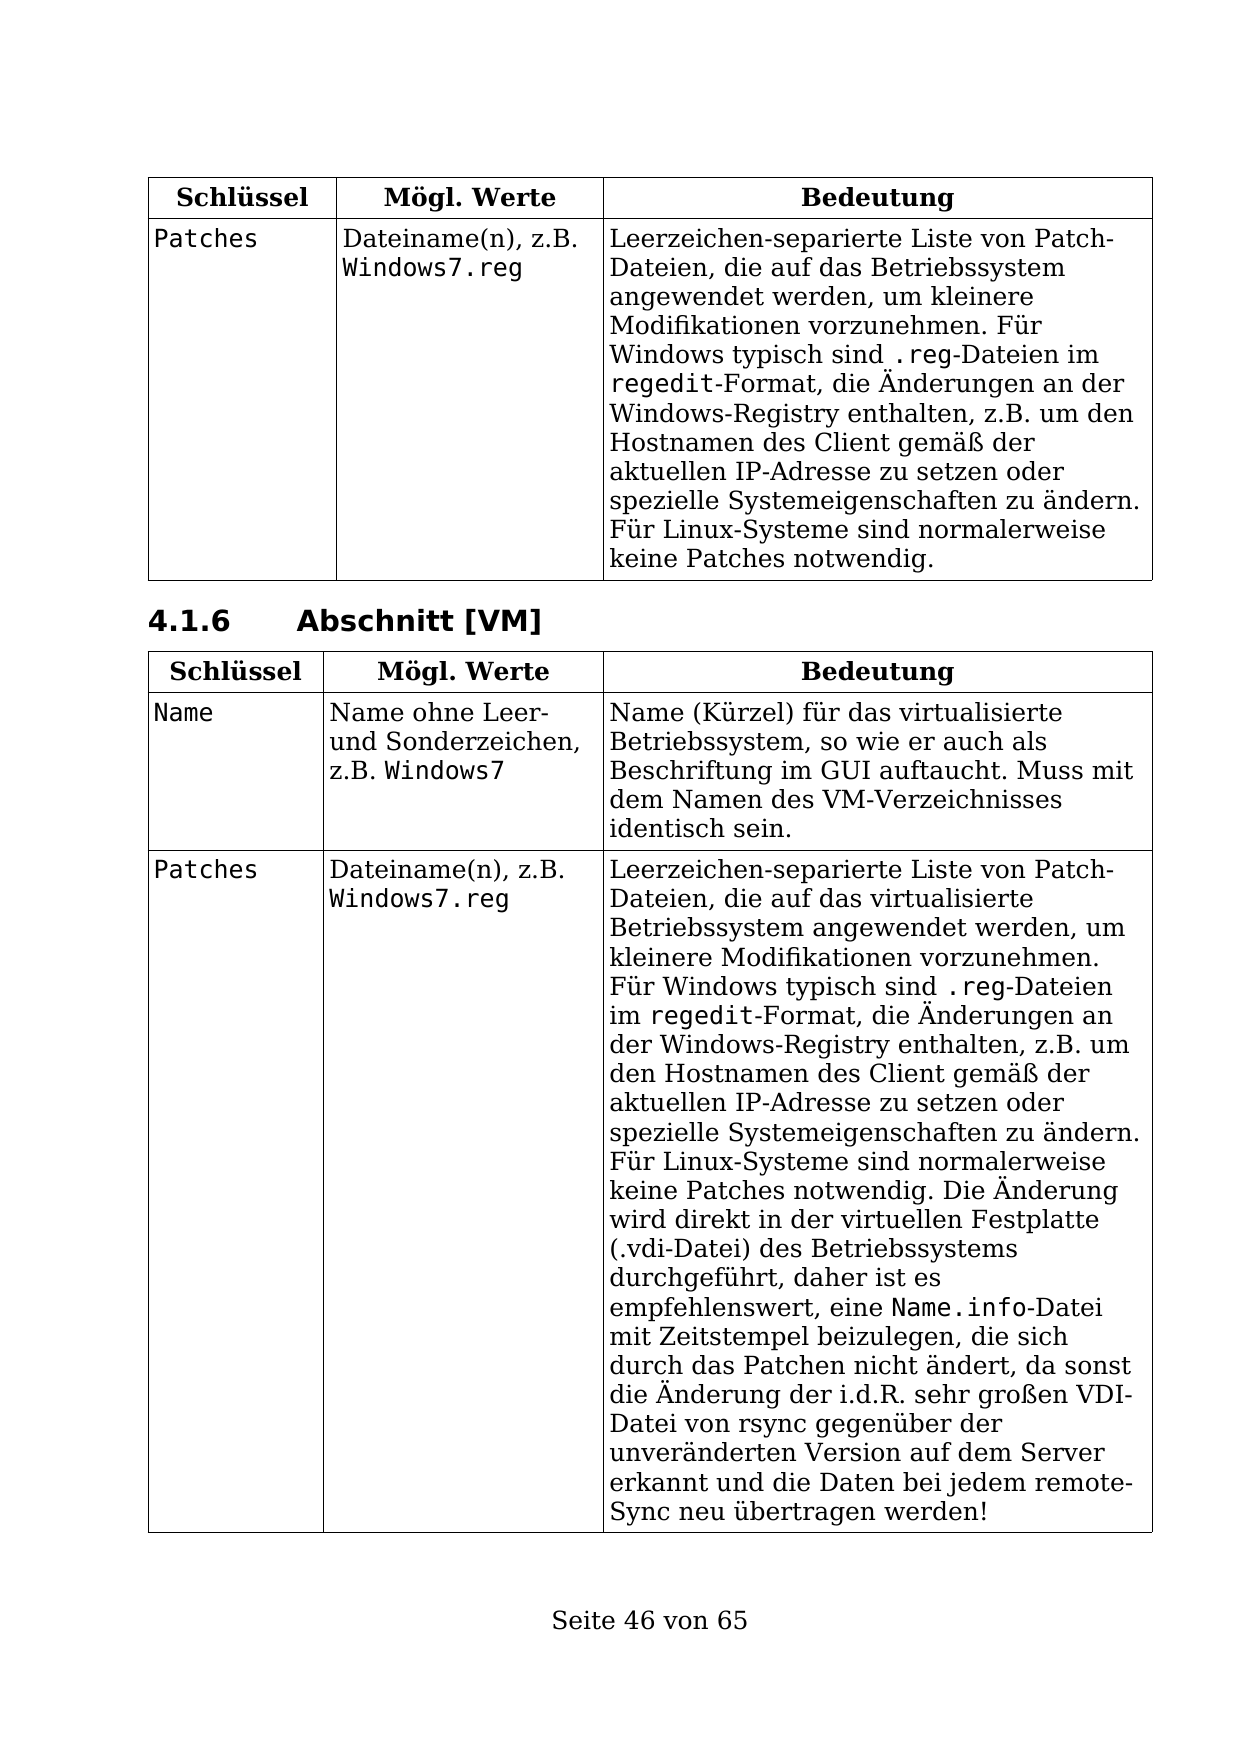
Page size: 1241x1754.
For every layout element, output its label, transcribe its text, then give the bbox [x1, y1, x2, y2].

table_cell Leerzeichen-separierte Liste von Patch-Dateien, die auf das Betriebssystem angewendet werden, um kleinere Modifikationen vorzunehmen. Für Windows typisch sind .reg-Dateien im regedit-Format, die Änderungen an der Windows-Registry enthalten, z.B. um den Hostnamen des Client gemäß der aktuellen IP-Adresse zu setzen oder spezielle Systemeigenschaften zu ändern. Für Linux-Systeme sind normalerweise keine Patches notwendig. [604, 219, 1152, 579]
table_cell Patches [149, 851, 323, 1532]
table_cell Patches [149, 219, 336, 579]
table_header Mögl. Werte [337, 178, 603, 218]
table_cell Name ohne Leer- und Sonderzeichen, z.B. Windows7 [324, 693, 603, 849]
table_cell Dateiname(n), z.B. Windows7.reg [337, 219, 603, 579]
table_header Schlüssel [149, 178, 336, 218]
table_header Bedeutung [604, 652, 1152, 692]
table_cell Name [149, 693, 323, 849]
table_cell Leerzeichen-separierte Liste von Patch-Dateien, die auf das virtualisierte Betriebssystem angewendet werden, um kleinere Modifikationen vorzunehmen. Für Windows typisch sind .reg-Dateien im regedit-Format, die Änderungen an der Windows-Registry enthalten, z.B. um den Hostnamen des Client gemäß der aktuellen IP-Adresse zu setzen oder spezielle Systemeigenschaften zu ändern. Für Linux-Systeme sind normalerweise keine Patches notwendig. Die Änderung wird direkt in der virtuellen Festplatte (.vdi-Datei) des Betriebssystems durchgeführt, daher ist es empfehlenswert, eine Name.info-Datei mit Zeitstempel beizulegen, die sich durch das Patchen nicht ändert, da sonst die Änderung der i.d.R. sehr großen VDI-Datei von rsync gegenüber der unveränderten Version auf dem Server erkannt und die Daten bei jedem remote-Sync neu übertragen werden! [604, 851, 1152, 1532]
table_cell Dateiname(n), z.B. Windows7.reg [324, 851, 603, 1532]
table_header Mögl. Werte [324, 652, 603, 692]
table_header Schlüssel [149, 652, 323, 692]
table_header Bedeutung [604, 178, 1152, 218]
subtitle Abschnitt [VM] [148, 605, 1152, 639]
table_cell Name (Kürzel) für das virtualisierte Betriebssystem, so wie er auch als Beschriftung im GUI auftaucht. Muss mit dem Namen des VM-Verzeichnisses identisch sein. [604, 693, 1152, 849]
